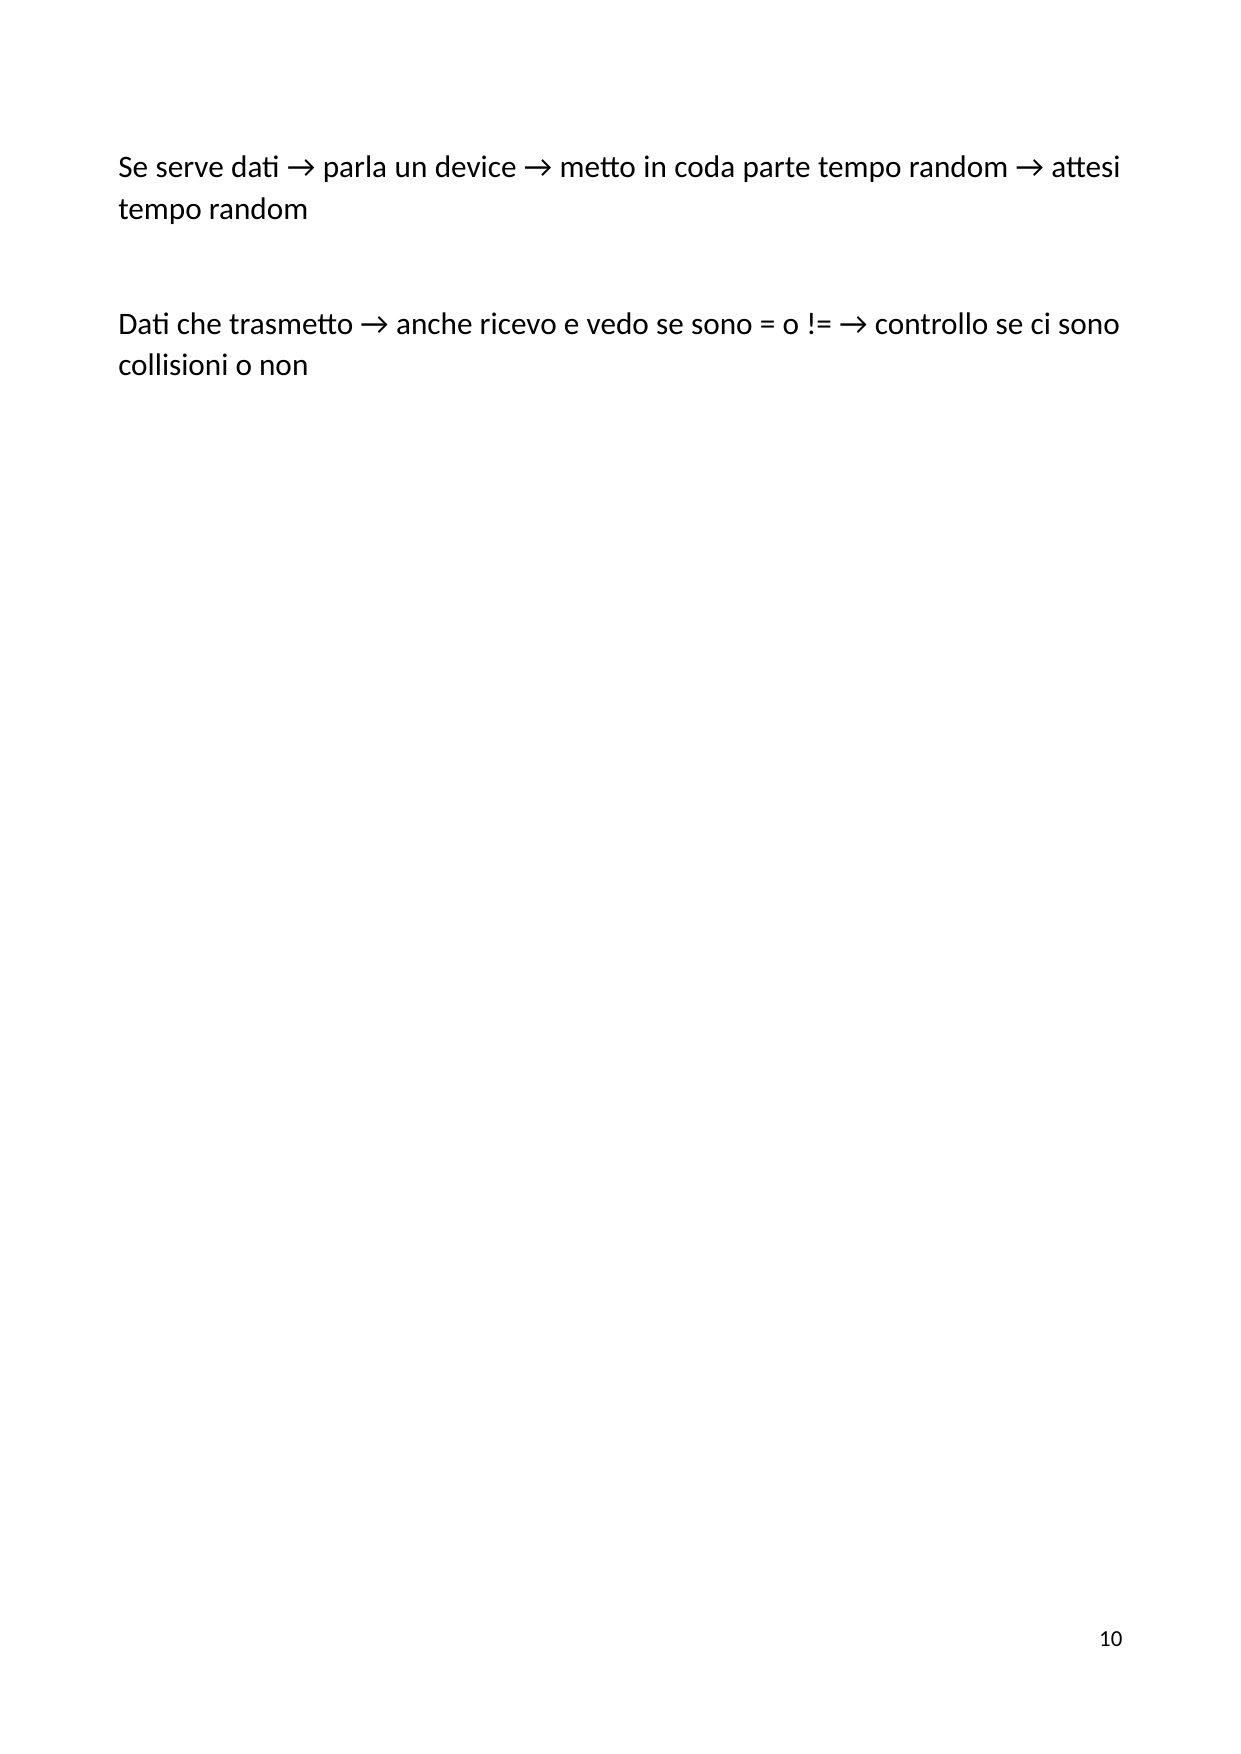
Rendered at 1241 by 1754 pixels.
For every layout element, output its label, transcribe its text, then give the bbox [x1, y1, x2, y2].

text Se serve dati → parla un device → metto in coda parte tempo random → attesi tempo random [118, 148, 1122, 227]
text Dati che trasmetto → anche ricevo e vedo se sono = o != → controllo se ci sono collisioni o non [118, 304, 1122, 384]
